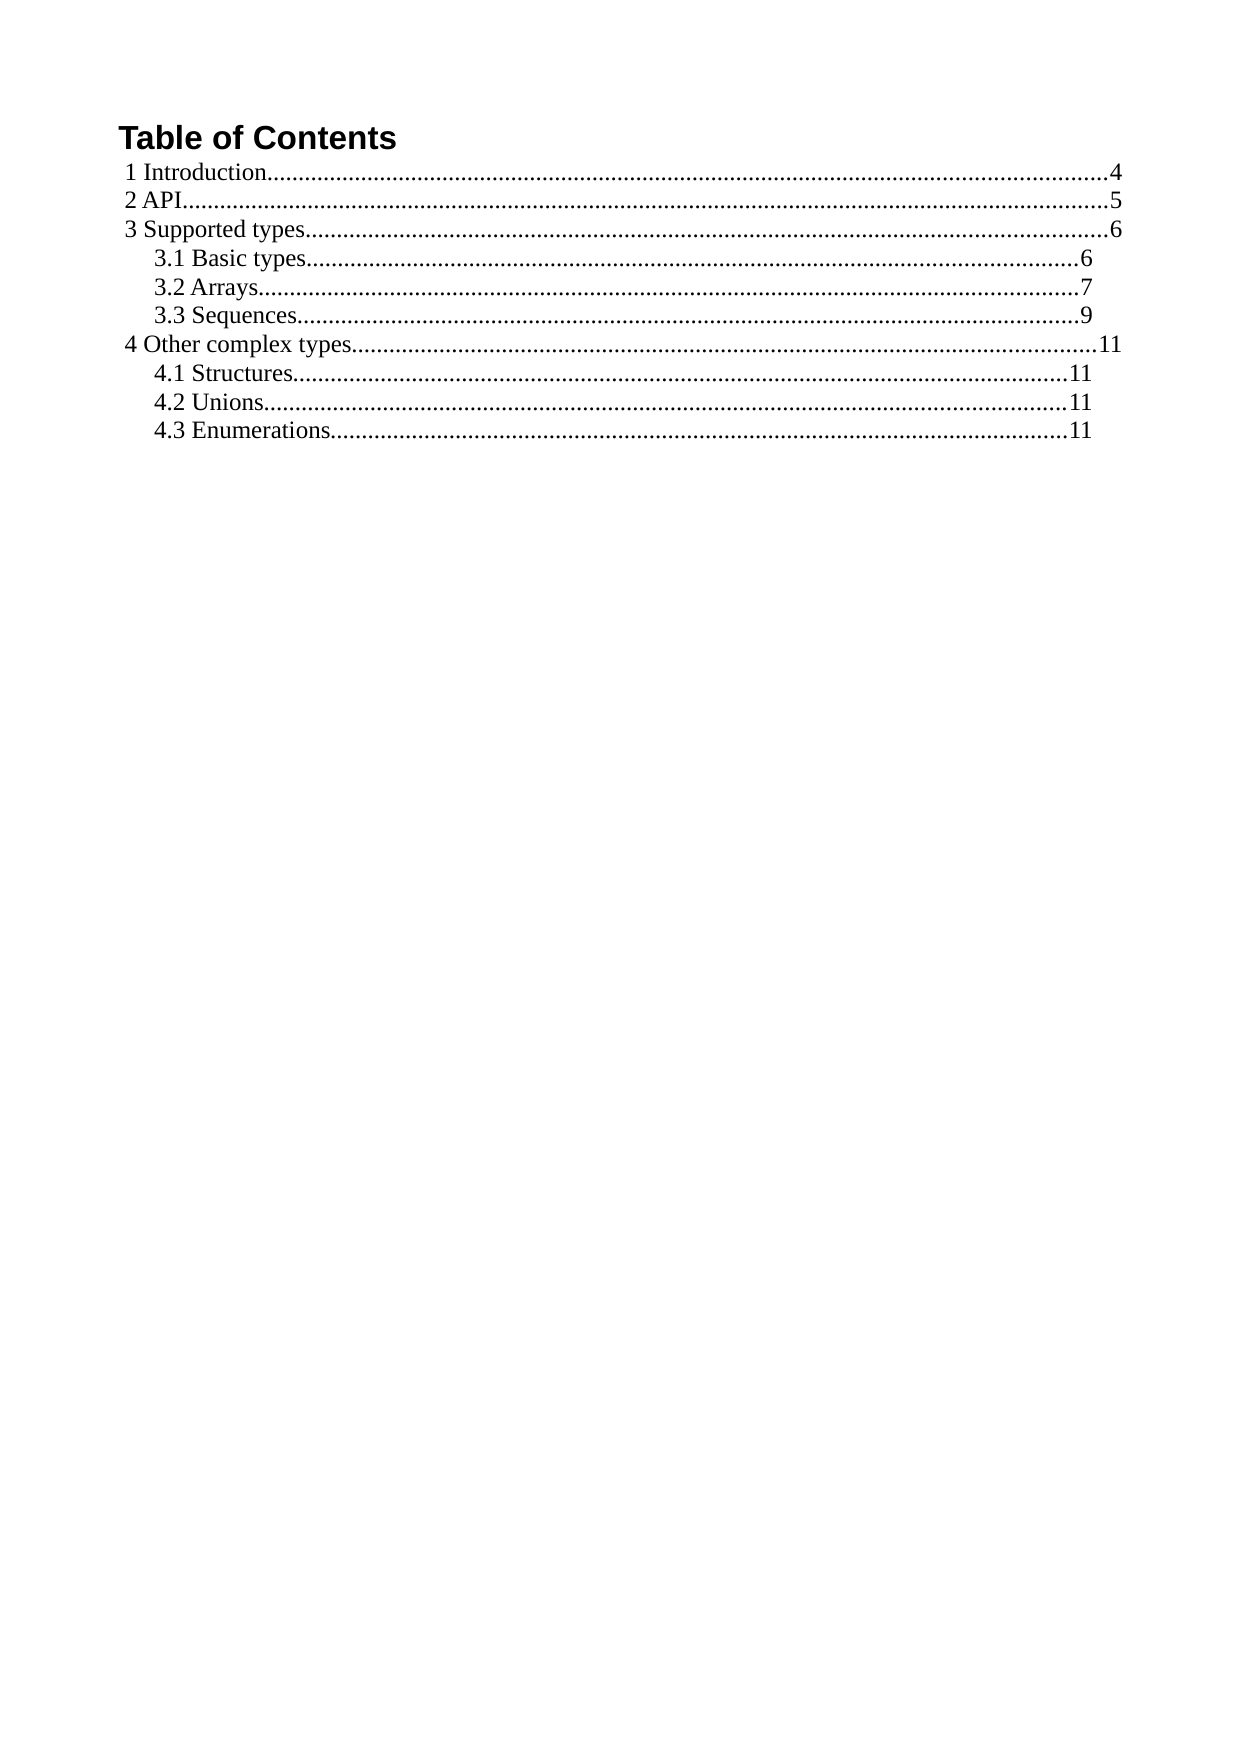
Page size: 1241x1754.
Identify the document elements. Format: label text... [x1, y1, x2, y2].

text 3.1 Basic types 6 [148, 243, 1122, 272]
text 3.3 Sequences 9 [148, 300, 1122, 329]
text 3.2 Arrays 7 [148, 272, 1122, 300]
text 2 API 5 [118, 185, 1122, 214]
text 4.2 Unions 11 [148, 387, 1122, 415]
subtitle Table of Contents [118, 118, 1122, 157]
text 4.3 Enumerations 11 [148, 415, 1122, 444]
text 1 Introduction 4 [118, 157, 1122, 185]
text 4.1 Structures 11 [148, 358, 1122, 387]
text 4 Other complex types 11 [118, 329, 1122, 358]
text 3 Supported types 6 [118, 214, 1122, 243]
